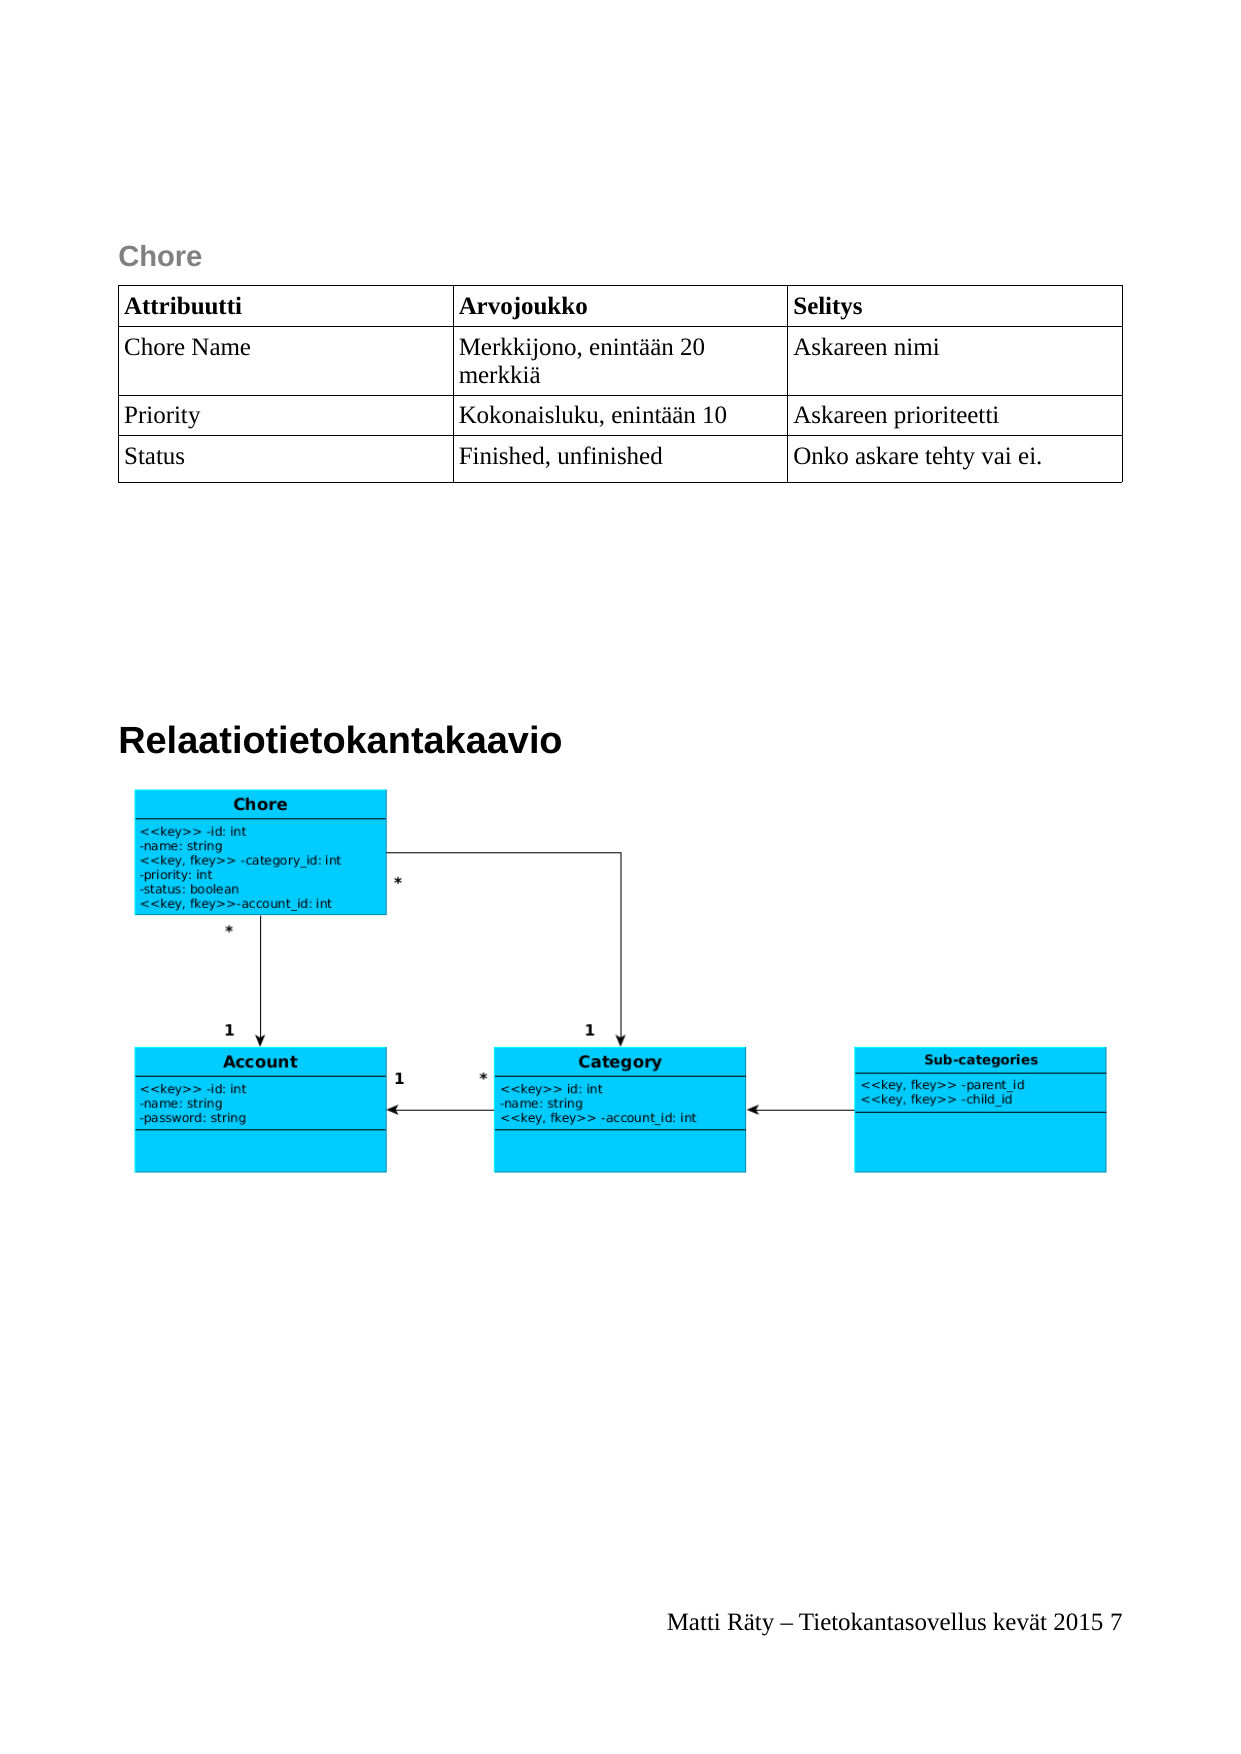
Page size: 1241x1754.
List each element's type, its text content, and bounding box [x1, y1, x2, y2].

table_header Selitys [788, 286, 1122, 326]
table_cell Finished, unfinished [454, 436, 787, 482]
table_cell Askareen prioriteetti [788, 396, 1122, 435]
table_header Attribuutti [119, 286, 453, 326]
table_header Arvojoukko [454, 286, 787, 326]
table_cell Onko askare tehty vai ei. [788, 436, 1122, 482]
table_cell Kokonaisluku, enintään 10 [454, 396, 787, 435]
picture [118, 774, 1123, 1188]
table_cell Chore Name [119, 327, 453, 395]
table_cell Priority [119, 396, 453, 435]
table_cell Merkkijono, enintään 20 merkkiä [454, 327, 787, 395]
subtitle Chore [118, 239, 1122, 273]
subtitle Relaatiotietokantakaavio [118, 718, 1122, 762]
table_cell Askareen nimi [788, 327, 1122, 395]
table_cell Status [119, 436, 453, 482]
